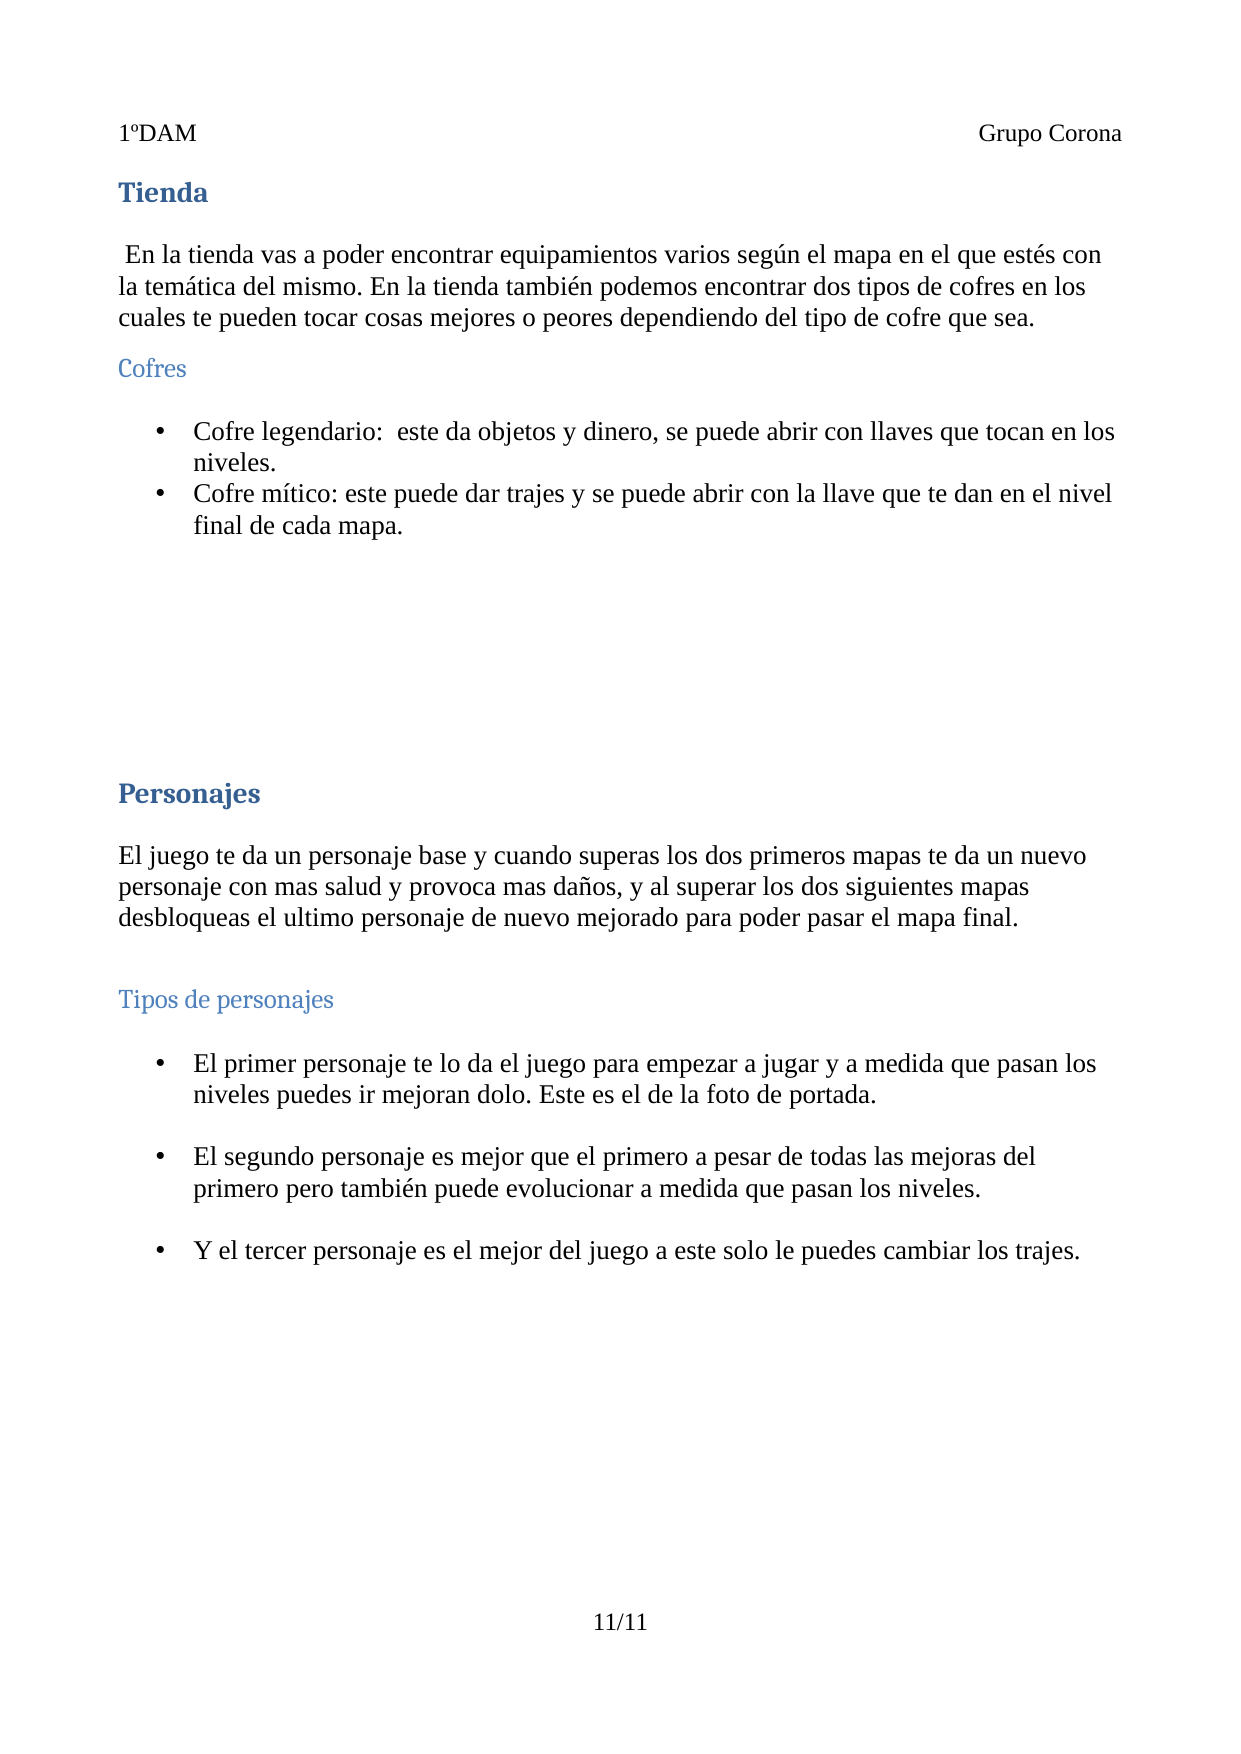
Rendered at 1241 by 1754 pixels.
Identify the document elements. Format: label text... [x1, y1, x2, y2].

subtitle Tipos de personajes [118, 984, 1122, 1016]
text En la tienda vas a poder encontrar equipamientos varios según el mapa en el que estés con la temática del mismo. En la tienda también podemos encontrar dos tipos de cofres en los cuales te pueden tocar cosas mejores o peores dependiendo del tipo de cofre que sea. [118, 239, 1122, 332]
subtitle Tienda [118, 176, 1122, 210]
list Cofre mítico: este puede dar trajes y se puede abrir con la llave que te dan en el nivel final de cada mapa. [156, 478, 1122, 540]
text El juego te da un personaje base y cuando superas los dos primeros mapas te da un nuevo personaje con mas salud y provoca mas daños, y al superar los dos siguientes mapas desbloqueas el ultimo personaje de nuevo mejorado para poder pasar el mapa final. [118, 839, 1122, 933]
list El segundo personaje es mejor que el primero a pesar de todas las mejoras del primero pero también puede evolucionar a medida que pasan los niveles. [156, 1140, 1122, 1203]
subtitle Cofres [118, 353, 1122, 384]
list Y el tercer personaje es el mejor del juego a este solo le puedes cambiar los trajes. [156, 1234, 1122, 1265]
list El primer personaje te lo da el juego para empezar a jugar y a medida que pasan los niveles puedes ir mejoran dolo. Este es el de la foto de portada. [156, 1047, 1122, 1109]
list Cofre legendario: este da objetos y dinero, se puede abrir con llaves que tocan en los niveles. [156, 415, 1122, 478]
subtitle Personajes [118, 777, 1122, 810]
